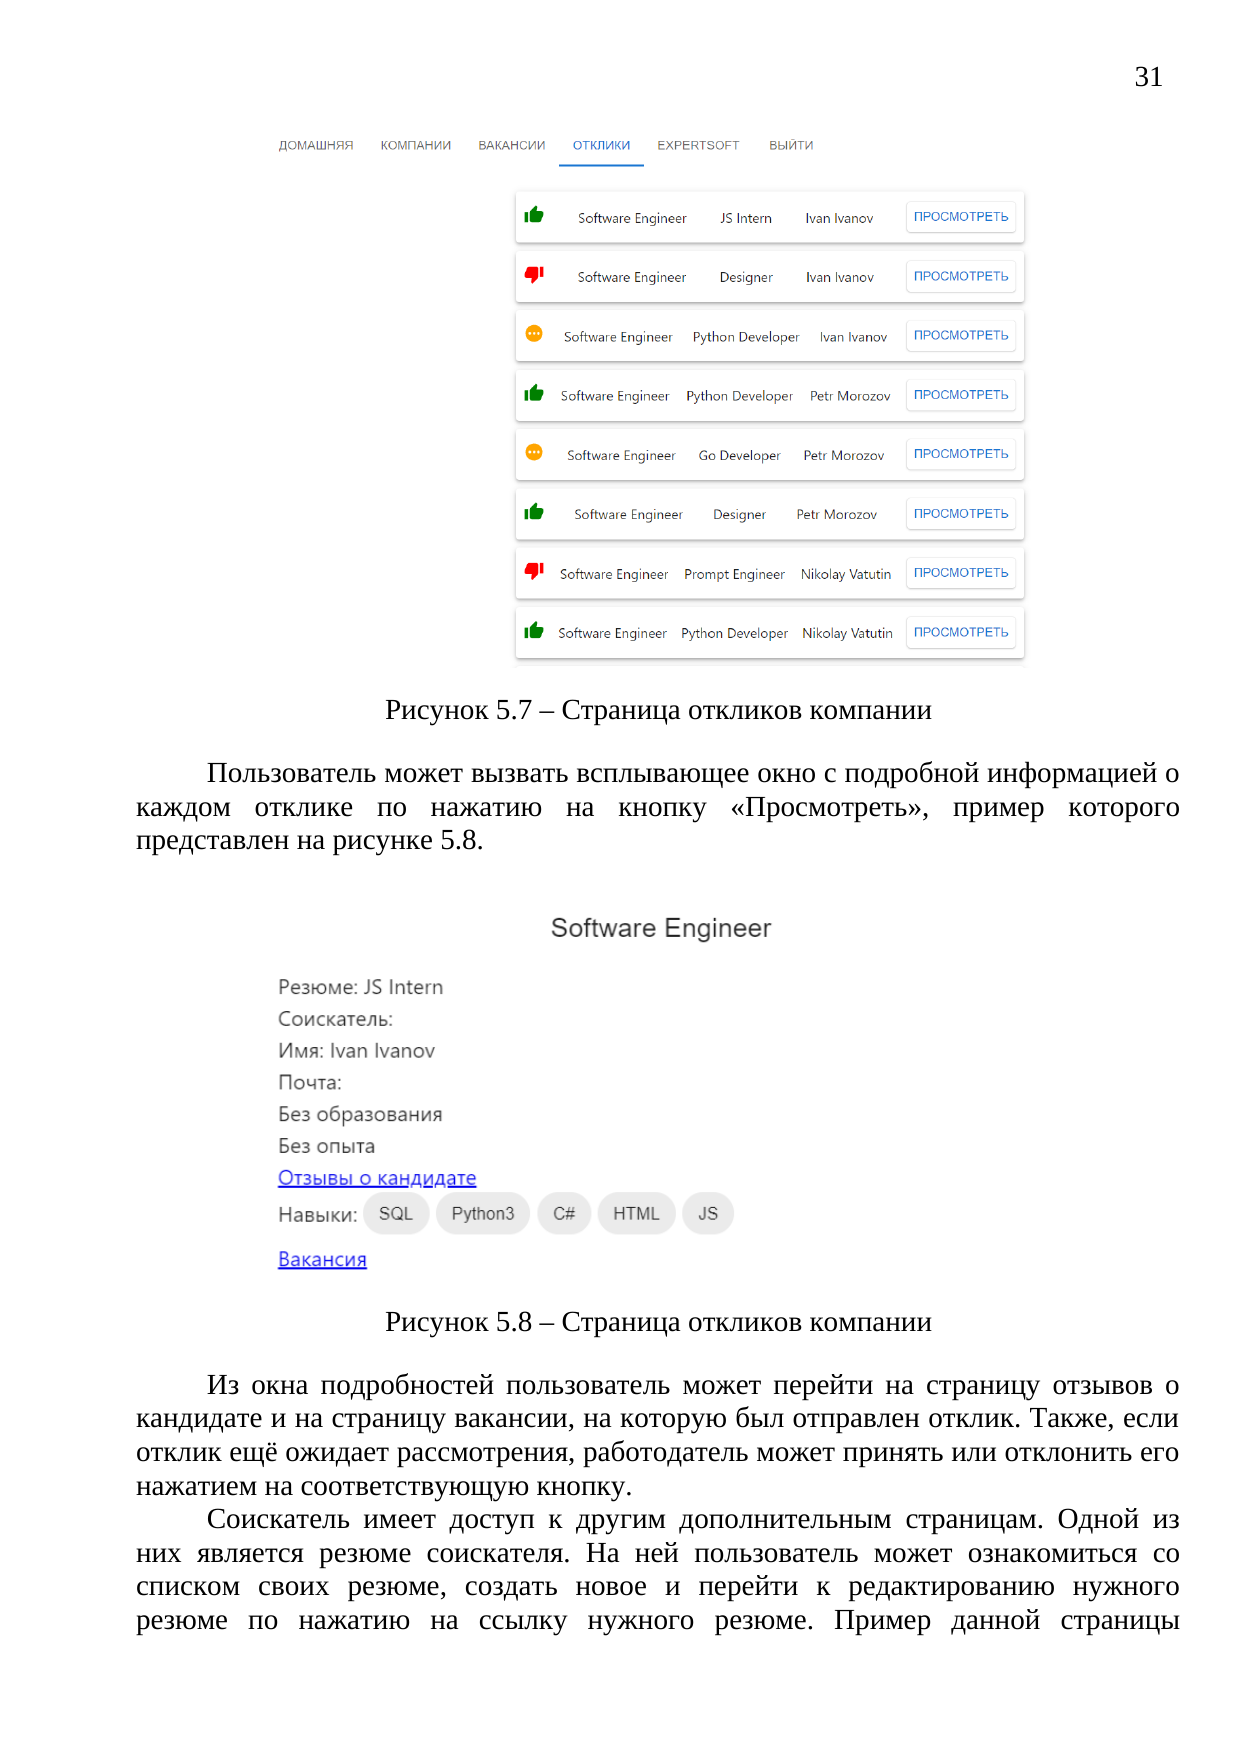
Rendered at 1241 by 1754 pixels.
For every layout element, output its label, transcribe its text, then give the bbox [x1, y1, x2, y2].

text Соискатель имеет доступ к другим дополнительным страницам. Одной из них является резюме соискателя. На ней пользователь может ознакомиться со списком своих резюме, создать новое и перейти к редактированию нужного резюме по нажатию на ссылку нужного резюме. Пример данной страницы [136, 1501, 1181, 1635]
list Из окна подробностей пользователь может перейти на страницу отзывов о кандидате и на страницу вакансии, на которую был отправлен отклик. Также, если отклик ещё ожидает рассмотрения, работодатель может принять или отклонить его нажатием на соответствующую кнопку. [136, 1367, 1181, 1501]
picture [268, 885, 1049, 1280]
text Рисунок 5.7 – Страница откликов компании [136, 692, 1181, 726]
text Рисунок 5.8 – Страница откликов компании [136, 1304, 1181, 1338]
text Пользователь может вызвать всплывающее окно с подробной информацией о каждом отклике по нажатию на кнопку «Просмотреть», пример которого представлен на рисунке 5.8. [136, 755, 1181, 856]
picture [270, 118, 1047, 668]
